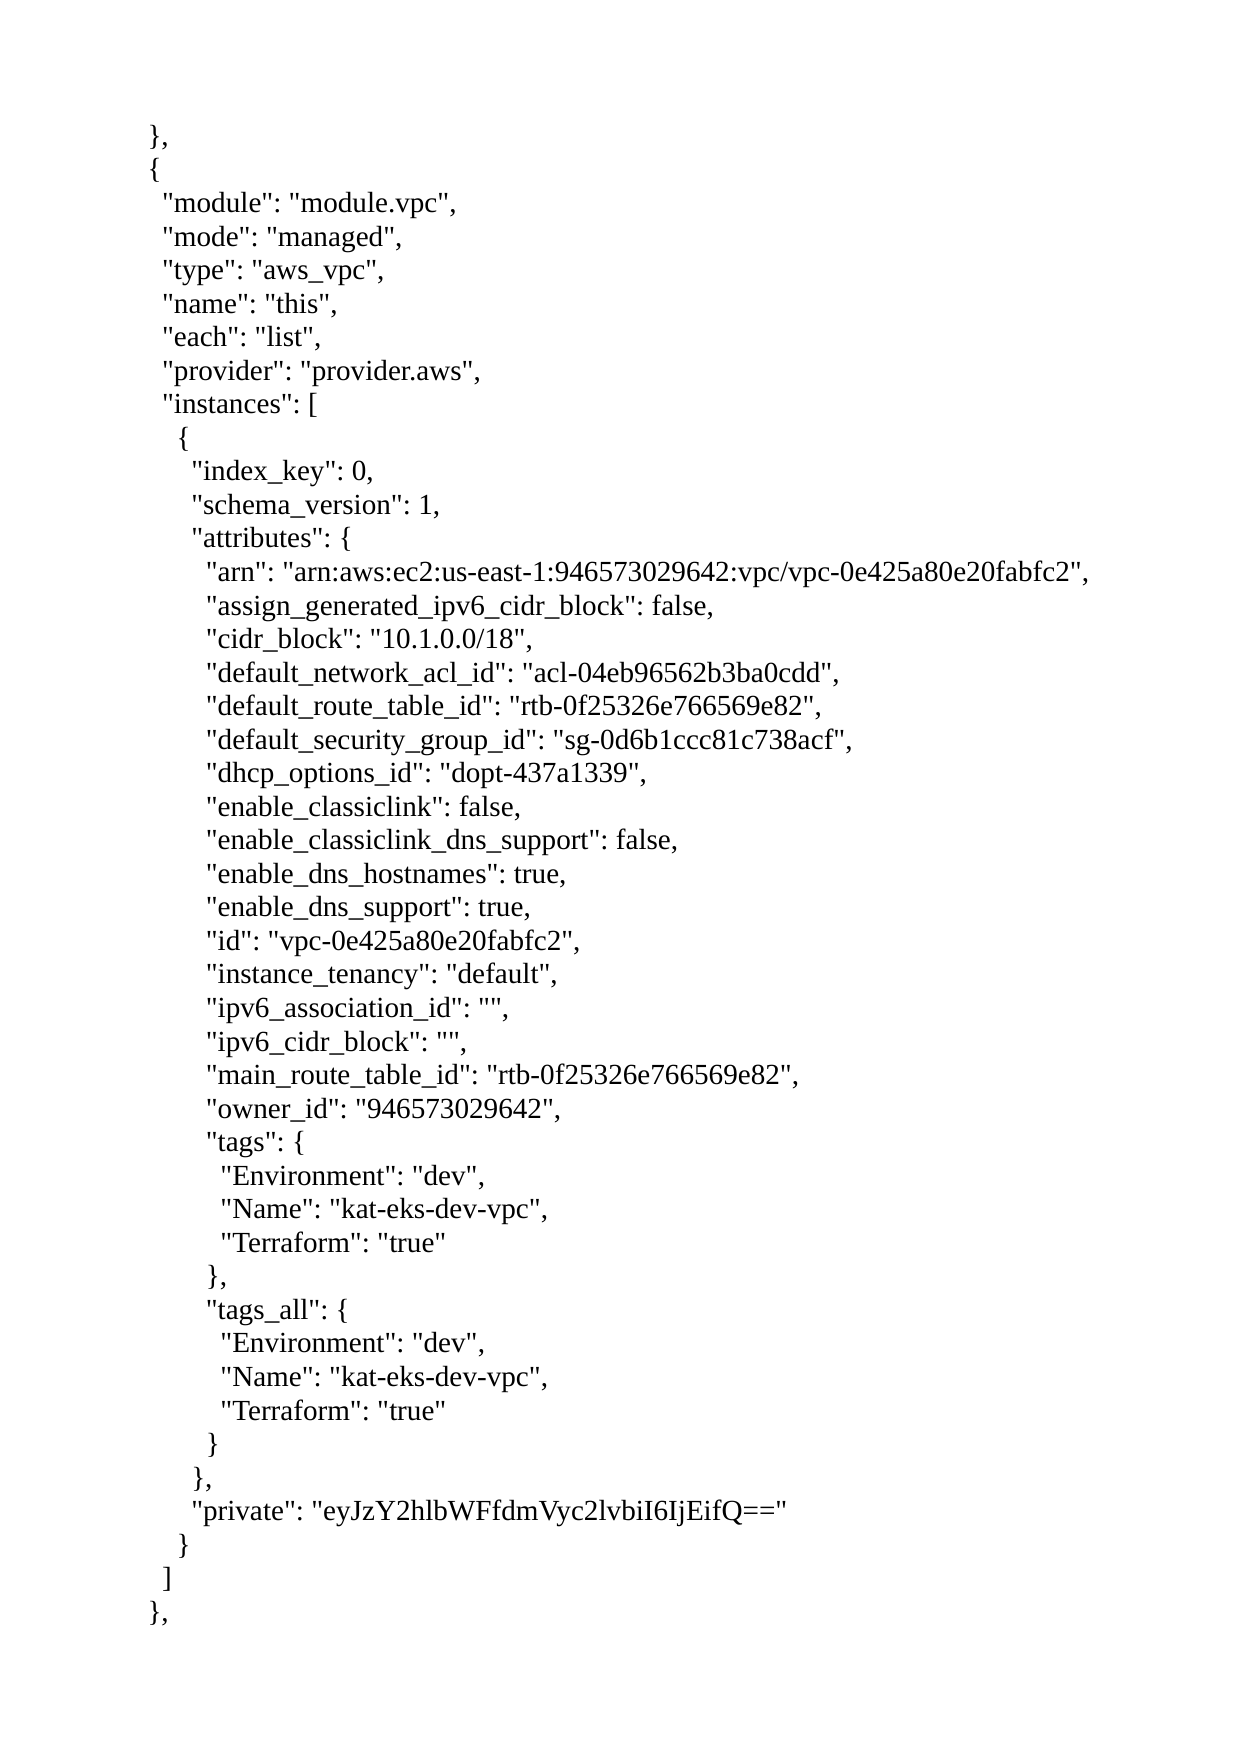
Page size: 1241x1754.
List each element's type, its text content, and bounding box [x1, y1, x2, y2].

text "ipv6_cidr_block": "", [118, 1024, 1122, 1057]
text "id": "vpc-0e425a80e20fabfc2", [118, 923, 1122, 957]
text { [118, 152, 1122, 185]
text "cidr_block": "10.1.0.0/18", [118, 621, 1122, 655]
text } [118, 1527, 1122, 1560]
text "each": "list", [118, 319, 1122, 353]
text "module": "module.vpc", [118, 185, 1122, 219]
text "owner_id": "946573029642", [118, 1091, 1122, 1124]
text "default_network_acl_id": "acl-04eb96562b3ba0cdd", [118, 655, 1122, 688]
text } [118, 1426, 1122, 1460]
text "private": "eyJzY2hlbWFfdmVyc2lvbiI6IjEifQ==" [118, 1493, 1122, 1527]
text "type": "aws_vpc", [118, 252, 1122, 286]
text ] [118, 1560, 1122, 1594]
text "arn": "arn:aws:ec2:us-east-1:946573029642:vpc/vpc-0e425a80e20fabfc2", [118, 554, 1122, 588]
text }, [118, 1460, 1122, 1493]
text "default_route_table_id": "rtb-0f25326e766569e82", [118, 688, 1122, 722]
text "enable_classiclink_dns_support": false, [118, 822, 1122, 856]
text "main_route_table_id": "rtb-0f25326e766569e82", [118, 1057, 1122, 1091]
text }, [118, 1594, 1122, 1627]
text "enable_dns_support": true, [118, 889, 1122, 923]
text "assign_generated_ipv6_cidr_block": false, [118, 588, 1122, 621]
text "enable_dns_hostnames": true, [118, 856, 1122, 889]
text "schema_version": 1, [118, 487, 1122, 521]
text "default_security_group_id": "sg-0d6b1ccc81c738acf", [118, 722, 1122, 755]
text }, [118, 1258, 1122, 1292]
text "Terraform": "true" [118, 1393, 1122, 1426]
text "mode": "managed", [118, 219, 1122, 252]
text "Name": "kat-eks-dev-vpc", [118, 1359, 1122, 1393]
text "attributes": { [118, 521, 1122, 554]
text "tags": { [118, 1124, 1122, 1158]
text "enable_classiclink": false, [118, 789, 1122, 822]
text "index_key": 0, [118, 453, 1122, 487]
text "ipv6_association_id": "", [118, 990, 1122, 1024]
text "Environment": "dev", [118, 1158, 1122, 1191]
text "name": "this", [118, 286, 1122, 319]
text "Name": "kat-eks-dev-vpc", [118, 1191, 1122, 1225]
text "instance_tenancy": "default", [118, 957, 1122, 990]
text "dhcp_options_id": "dopt-437a1339", [118, 755, 1122, 789]
text "provider": "provider.aws", [118, 353, 1122, 386]
text "Environment": "dev", [118, 1326, 1122, 1359]
text { [118, 420, 1122, 453]
text }, [118, 118, 1122, 152]
text "instances": [ [118, 386, 1122, 420]
text "tags_all": { [118, 1292, 1122, 1326]
text "Terraform": "true" [118, 1225, 1122, 1258]
